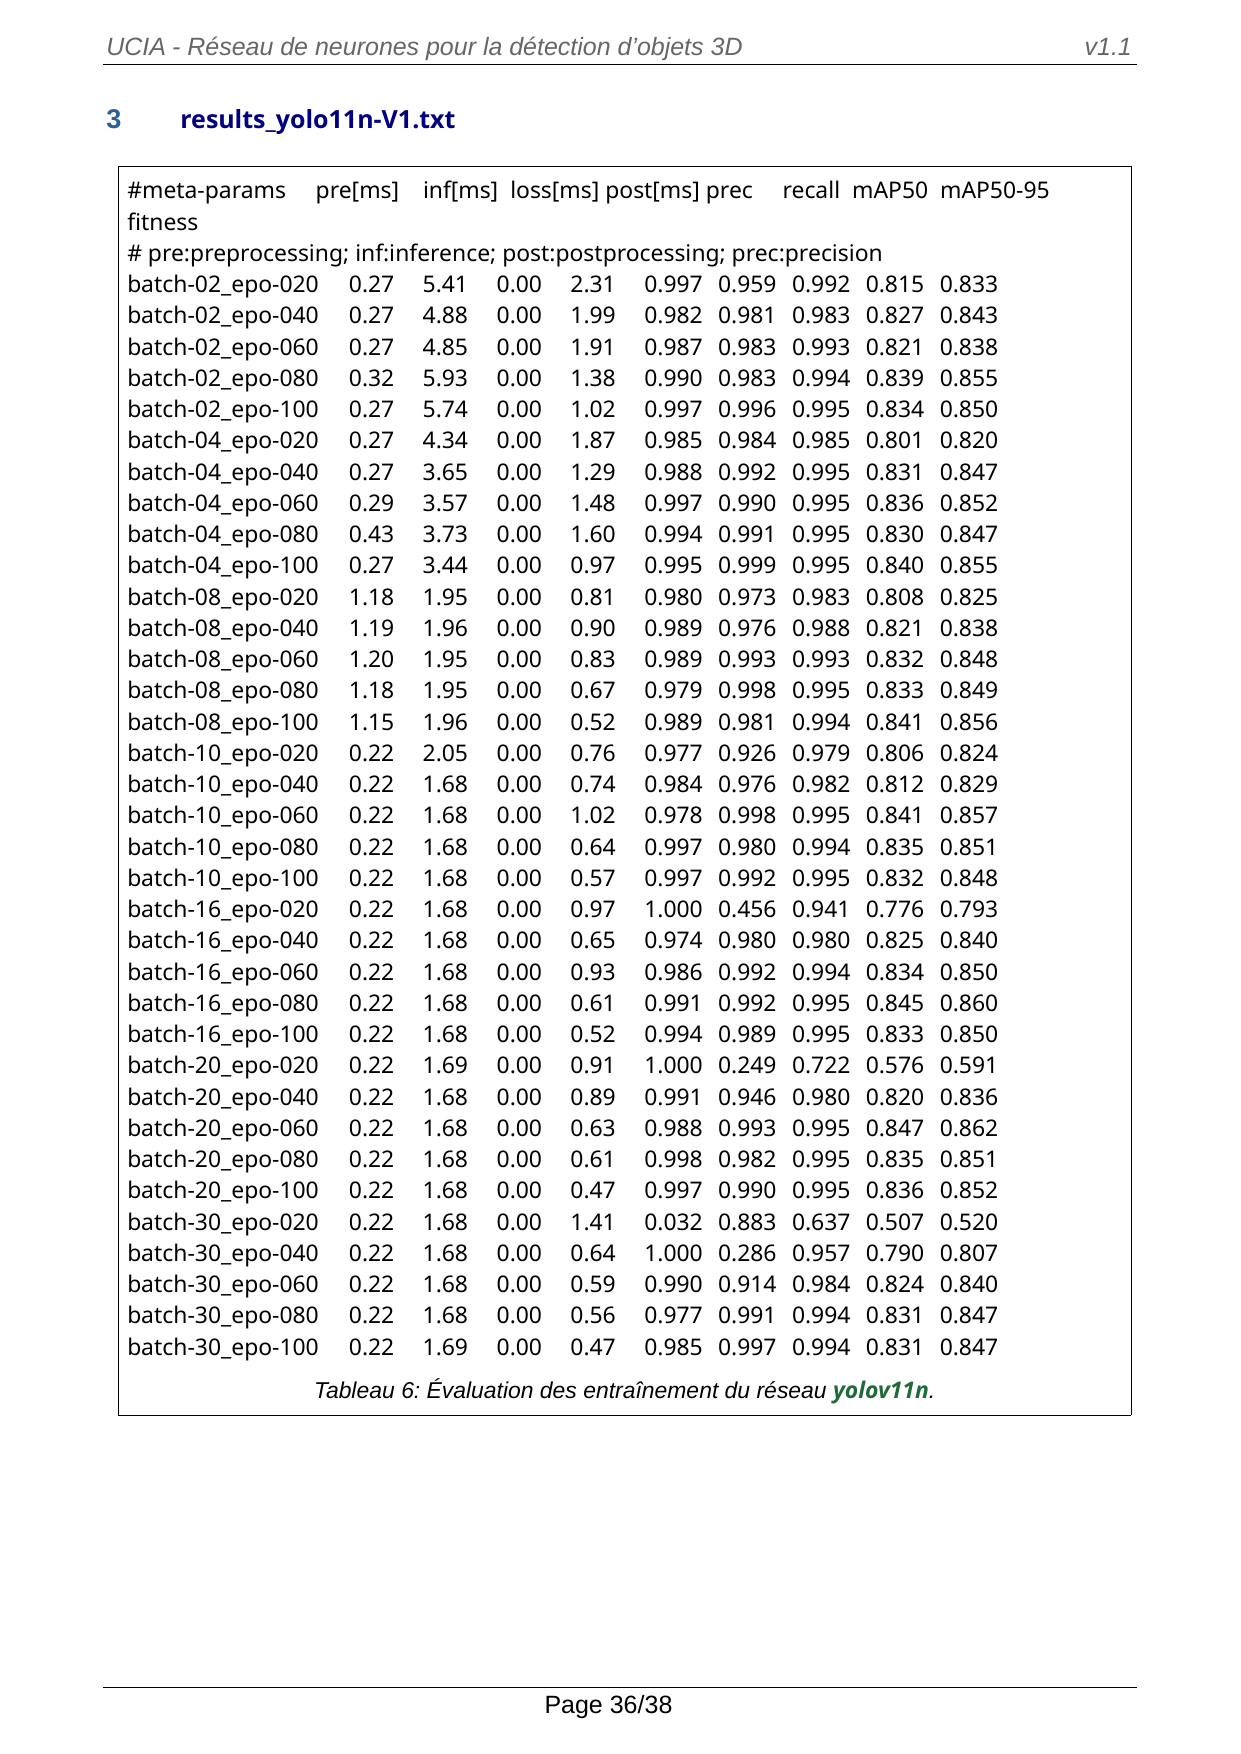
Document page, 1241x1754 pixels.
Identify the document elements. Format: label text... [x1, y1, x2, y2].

text batch-20_epo-020 0.22 1.69 0.00 0.91 1.000 0.249 0.722 0.576 0.591 [127, 1049, 1122, 1081]
text batch-02_epo-040 0.27 4.88 0.00 1.99 0.982 0.981 0.983 0.827 0.843 [127, 299, 1122, 331]
text batch-30_epo-080 0.22 1.68 0.00 0.56 0.977 0.991 0.994 0.831 0.847 [127, 1299, 1122, 1331]
text batch-16_epo-040 0.22 1.68 0.00 0.65 0.974 0.980 0.980 0.825 0.840 [127, 924, 1122, 956]
text # pre:preprocessing; inf:inference; post:postprocessing; prec:precision [127, 237, 1122, 268]
subtitle results_yolo11n-V1.txt [106, 102, 1134, 136]
text batch-04_epo-060 0.29 3.57 0.00 1.48 0.997 0.990 0.995 0.836 0.852 [127, 487, 1122, 518]
text batch-10_epo-040 0.22 1.68 0.00 0.74 0.984 0.976 0.982 0.812 0.829 [127, 768, 1122, 799]
text batch-08_epo-060 1.20 1.95 0.00 0.83 0.989 0.993 0.993 0.832 0.848 [127, 643, 1122, 674]
text batch-30_epo-060 0.22 1.68 0.00 0.59 0.990 0.914 0.984 0.824 0.840 [127, 1268, 1122, 1299]
text batch-16_epo-080 0.22 1.68 0.00 0.61 0.991 0.992 0.995 0.845 0.860 [127, 987, 1122, 1018]
text Tableau 6: Évaluation des entraînement du réseau yolov11n. [127, 1374, 1122, 1406]
text batch-02_epo-080 0.32 5.93 0.00 1.38 0.990 0.983 0.994 0.839 0.855 [127, 362, 1122, 393]
text batch-10_epo-060 0.22 1.68 0.00 1.02 0.978 0.998 0.995 0.841 0.857 [127, 799, 1122, 831]
text batch-08_epo-020 1.18 1.95 0.00 0.81 0.980 0.973 0.983 0.808 0.825 [127, 581, 1122, 612]
text batch-08_epo-080 1.18 1.95 0.00 0.67 0.979 0.998 0.995 0.833 0.849 [127, 674, 1122, 706]
text batch-20_epo-080 0.22 1.68 0.00 0.61 0.998 0.982 0.995 0.835 0.851 [127, 1143, 1122, 1174]
text batch-04_epo-020 0.27 4.34 0.00 1.87 0.985 0.984 0.985 0.801 0.820 [127, 424, 1122, 456]
text batch-04_epo-040 0.27 3.65 0.00 1.29 0.988 0.992 0.995 0.831 0.847 [127, 456, 1122, 487]
text batch-04_epo-080 0.43 3.73 0.00 1.60 0.994 0.991 0.995 0.830 0.847 [127, 518, 1122, 549]
text batch-20_epo-100 0.22 1.68 0.00 0.47 0.997 0.990 0.995 0.836 0.852 [127, 1174, 1122, 1206]
text batch-02_epo-020 0.27 5.41 0.00 2.31 0.997 0.959 0.992 0.815 0.833 [127, 268, 1122, 299]
text batch-16_epo-100 0.22 1.68 0.00 0.52 0.994 0.989 0.995 0.833 0.850 [127, 1018, 1122, 1049]
text batch-30_epo-100 0.22 1.69 0.00 0.47 0.985 0.997 0.994 0.831 0.847 [127, 1331, 1122, 1362]
text batch-30_epo-040 0.22 1.68 0.00 0.64 1.000 0.286 0.957 0.790 0.807 [127, 1237, 1122, 1268]
text batch-08_epo-040 1.19 1.96 0.00 0.90 0.989 0.976 0.988 0.821 0.838 [127, 612, 1122, 643]
text batch-08_epo-100 1.15 1.96 0.00 0.52 0.989 0.981 0.994 0.841 0.856 [127, 706, 1122, 737]
text batch-30_epo-020 0.22 1.68 0.00 1.41 0.032 0.883 0.637 0.507 0.520 [127, 1206, 1122, 1237]
text batch-20_epo-040 0.22 1.68 0.00 0.89 0.991 0.946 0.980 0.820 0.836 [127, 1081, 1122, 1112]
text batch-10_epo-100 0.22 1.68 0.00 0.57 0.997 0.992 0.995 0.832 0.848 [127, 862, 1122, 893]
text batch-16_epo-020 0.22 1.68 0.00 0.97 1.000 0.456 0.941 0.776 0.793 [127, 893, 1122, 924]
text batch-16_epo-060 0.22 1.68 0.00 0.93 0.986 0.992 0.994 0.834 0.850 [127, 956, 1122, 987]
text batch-20_epo-060 0.22 1.68 0.00 0.63 0.988 0.993 0.995 0.847 0.862 [127, 1112, 1122, 1143]
text batch-04_epo-100 0.27 3.44 0.00 0.97 0.995 0.999 0.995 0.840 0.855 [127, 549, 1122, 581]
text #meta-params pre[ms] inf[ms] loss[ms] post[ms] prec recall mAP50 mAP50-95 fitness [127, 174, 1122, 237]
text batch-02_epo-060 0.27 4.85 0.00 1.91 0.987 0.983 0.993 0.821 0.838 [127, 331, 1122, 362]
text batch-10_epo-020 0.22 2.05 0.00 0.76 0.977 0.926 0.979 0.806 0.824 [127, 737, 1122, 768]
text batch-10_epo-080 0.22 1.68 0.00 0.64 0.997 0.980 0.994 0.835 0.851 [127, 831, 1122, 862]
text batch-02_epo-100 0.27 5.74 0.00 1.02 0.997 0.996 0.995 0.834 0.850 [127, 393, 1122, 424]
